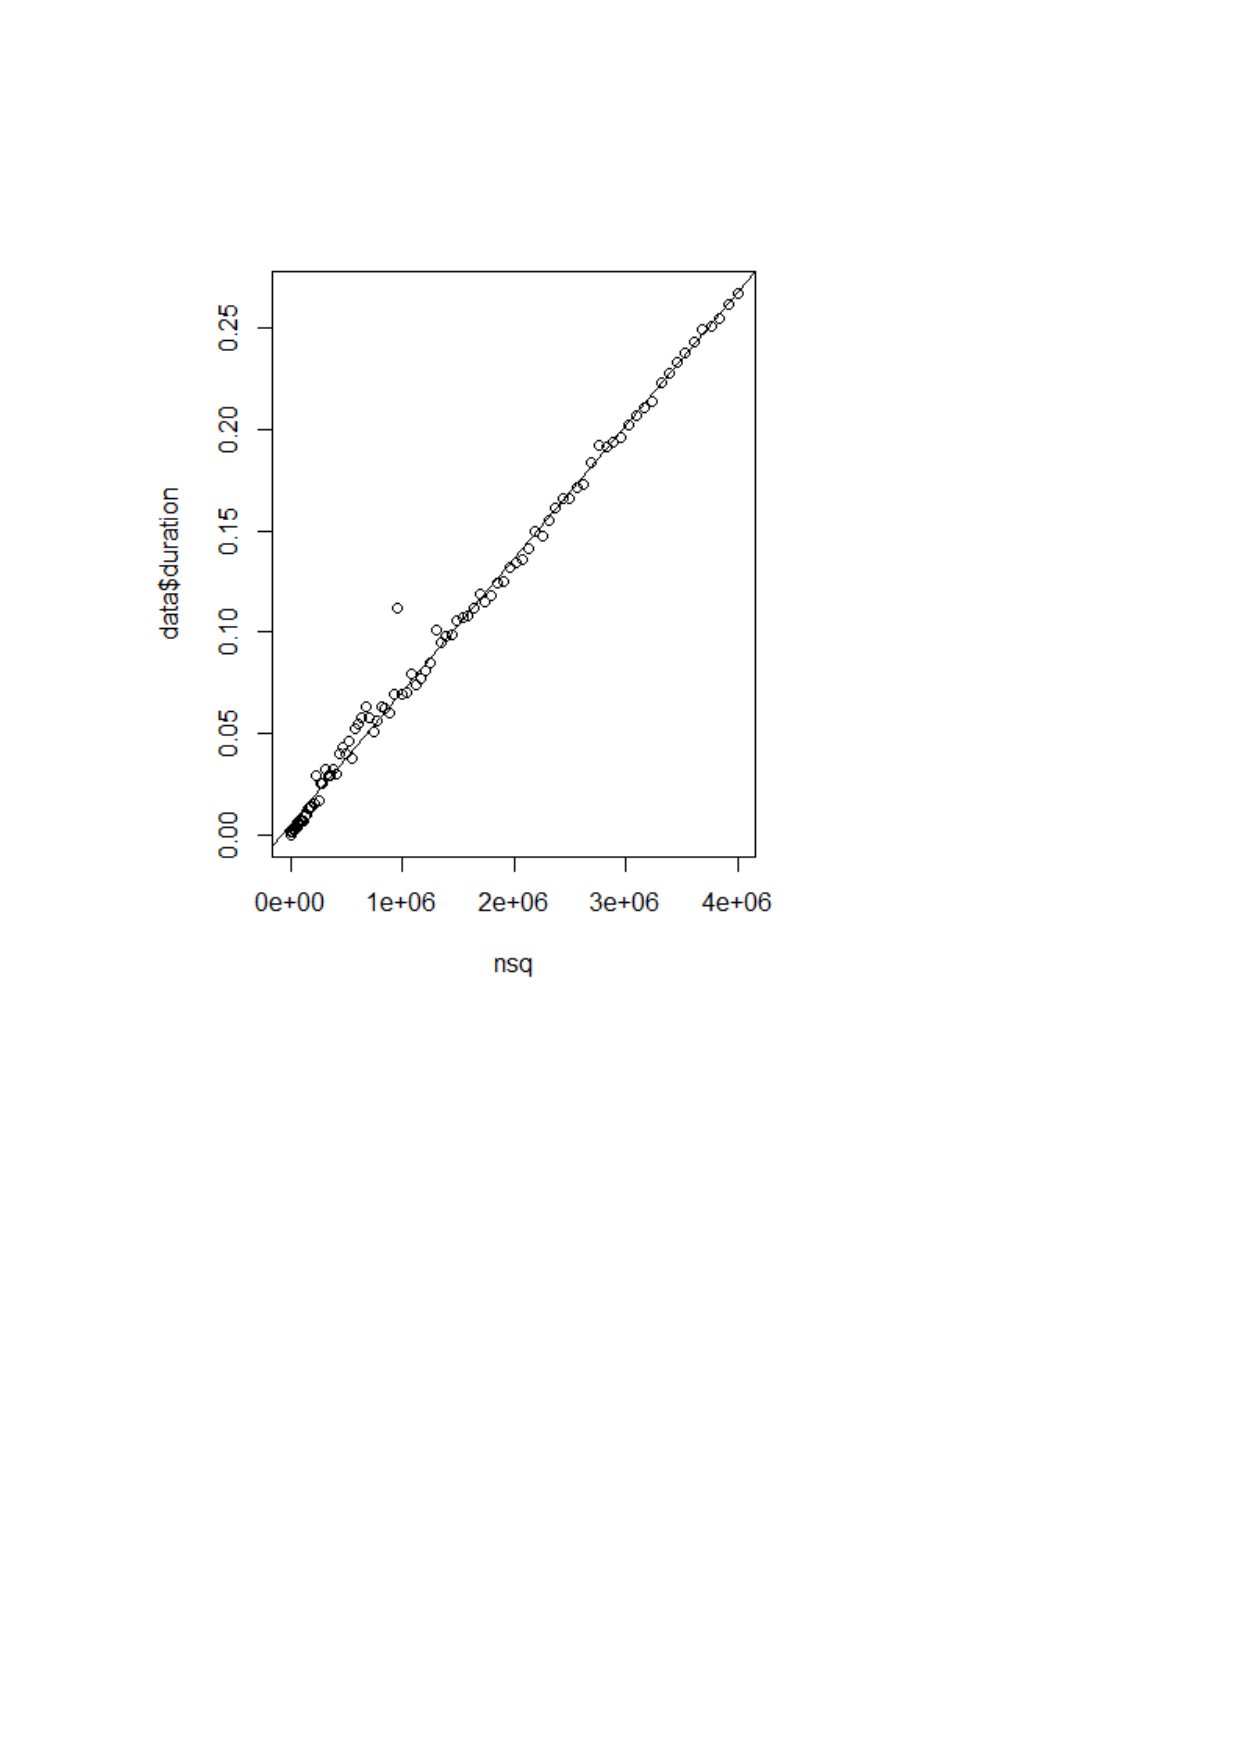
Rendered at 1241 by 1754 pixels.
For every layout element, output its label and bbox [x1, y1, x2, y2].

picture [150, 150, 819, 1010]
